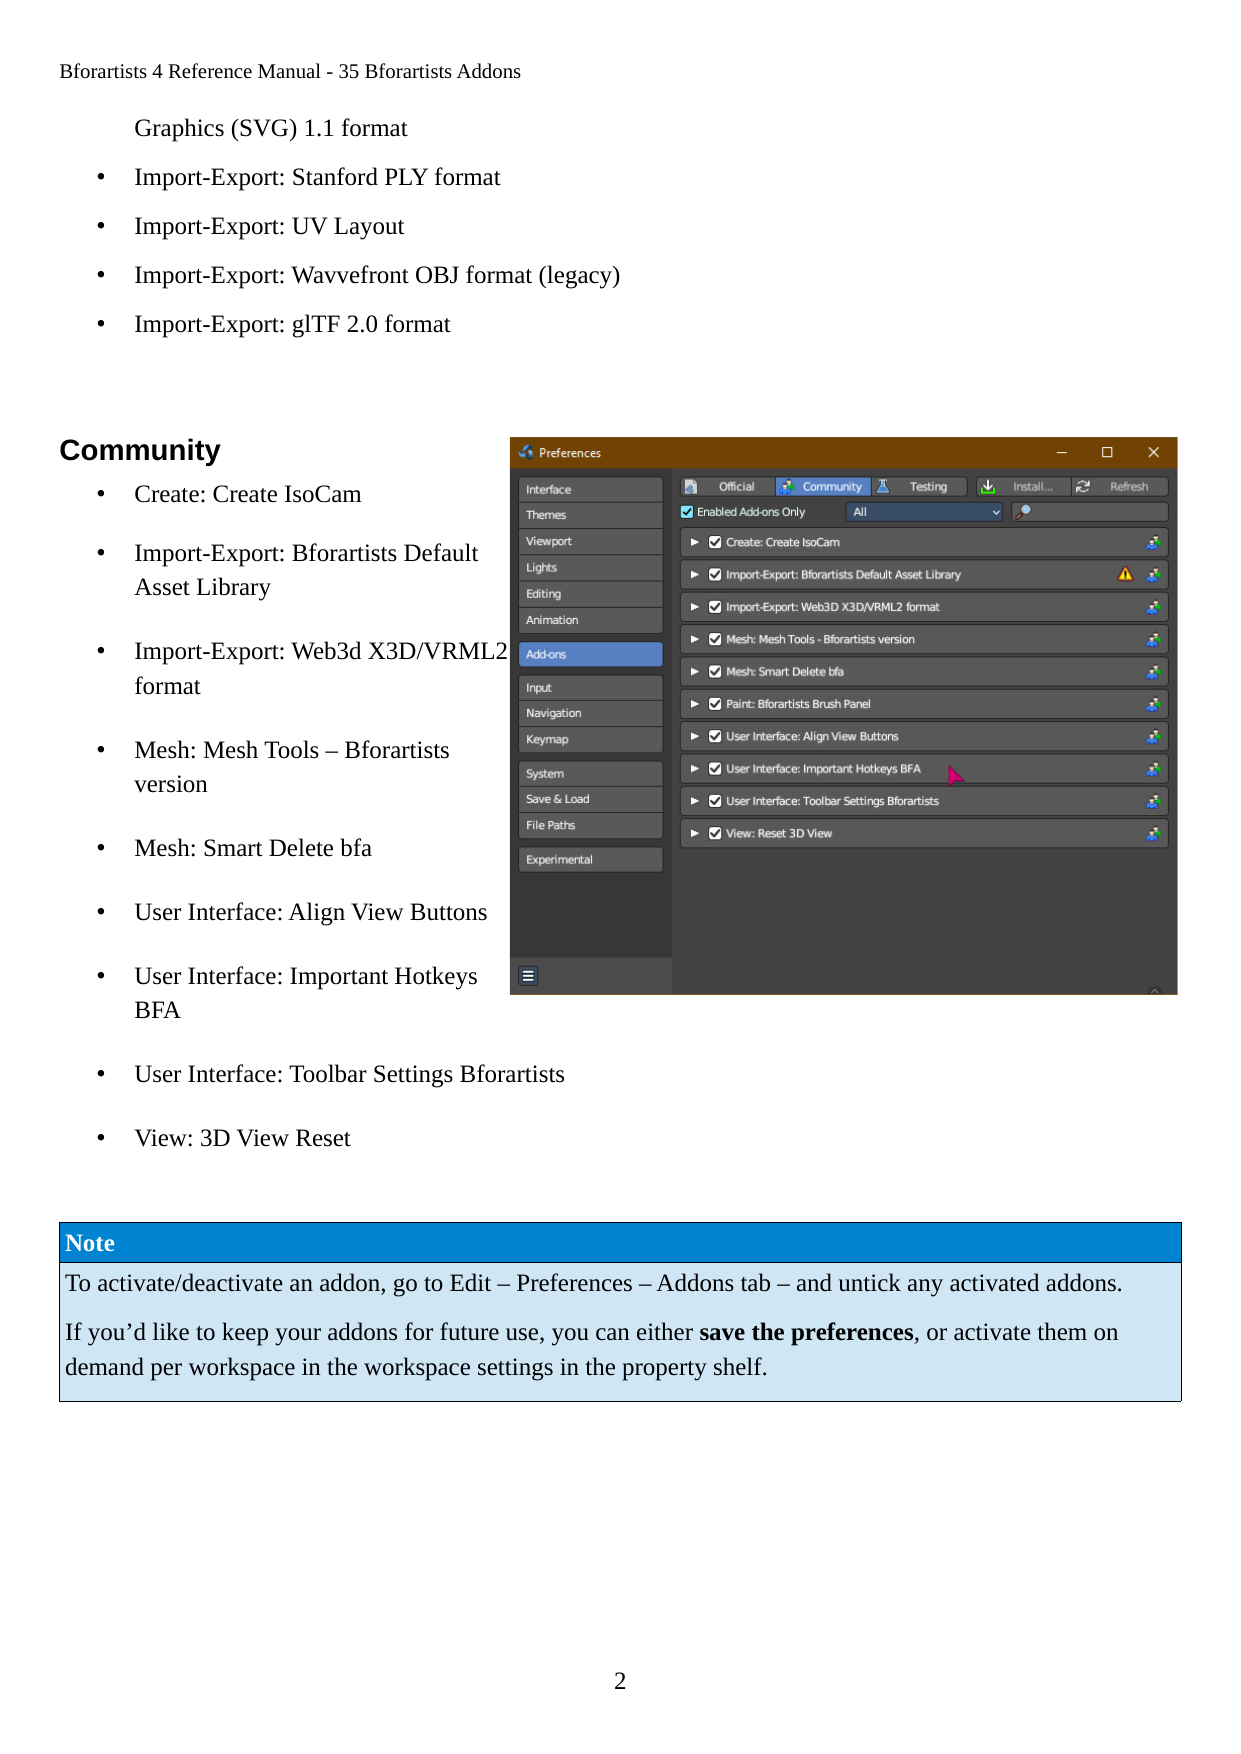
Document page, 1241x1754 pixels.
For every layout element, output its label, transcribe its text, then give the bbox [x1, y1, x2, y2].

list Mesh: Mesh Tools – Bforartists version [97, 735, 509, 798]
list Import-Export: Bforartists Default Asset Library [97, 538, 509, 601]
list Import-Export: UV Layout [97, 211, 1181, 239]
list Import-Export: Web3d X3D/VRML2 format [97, 636, 509, 699]
list Graphics (SVG) 1.1 format [97, 113, 1181, 141]
list View: 3D View Reset [97, 1123, 1181, 1187]
list User Interface: Toolbar Settings Bforartists [97, 1059, 1181, 1088]
list User Interface: Important Hotkeys BFA [97, 961, 1181, 1024]
subtitle Community [59, 433, 1181, 467]
list Import-Export: Stanford PLY format [97, 162, 1181, 190]
list Import-Export: glTF 2.0 format [97, 309, 1181, 338]
list User Interface: Align View Buttons [97, 897, 509, 926]
list Import-Export: Wavvefront OBJ format (legacy) [97, 260, 1181, 288]
table_cell To activate/deactivate an addon, go to Edit – Preferences – Addons tab – and untick any activated addons. If you’d like to keep your addons for future use, you can either save the preferences, or activate them on demand per workspace in the workspace settings in the property shelf. [60, 1263, 1181, 1401]
list Create: Create IsoCam [97, 479, 509, 508]
table_header Note [60, 1223, 1181, 1262]
list Mesh: Smart Delete bfa [97, 833, 509, 862]
picture [509, 437, 1178, 995]
